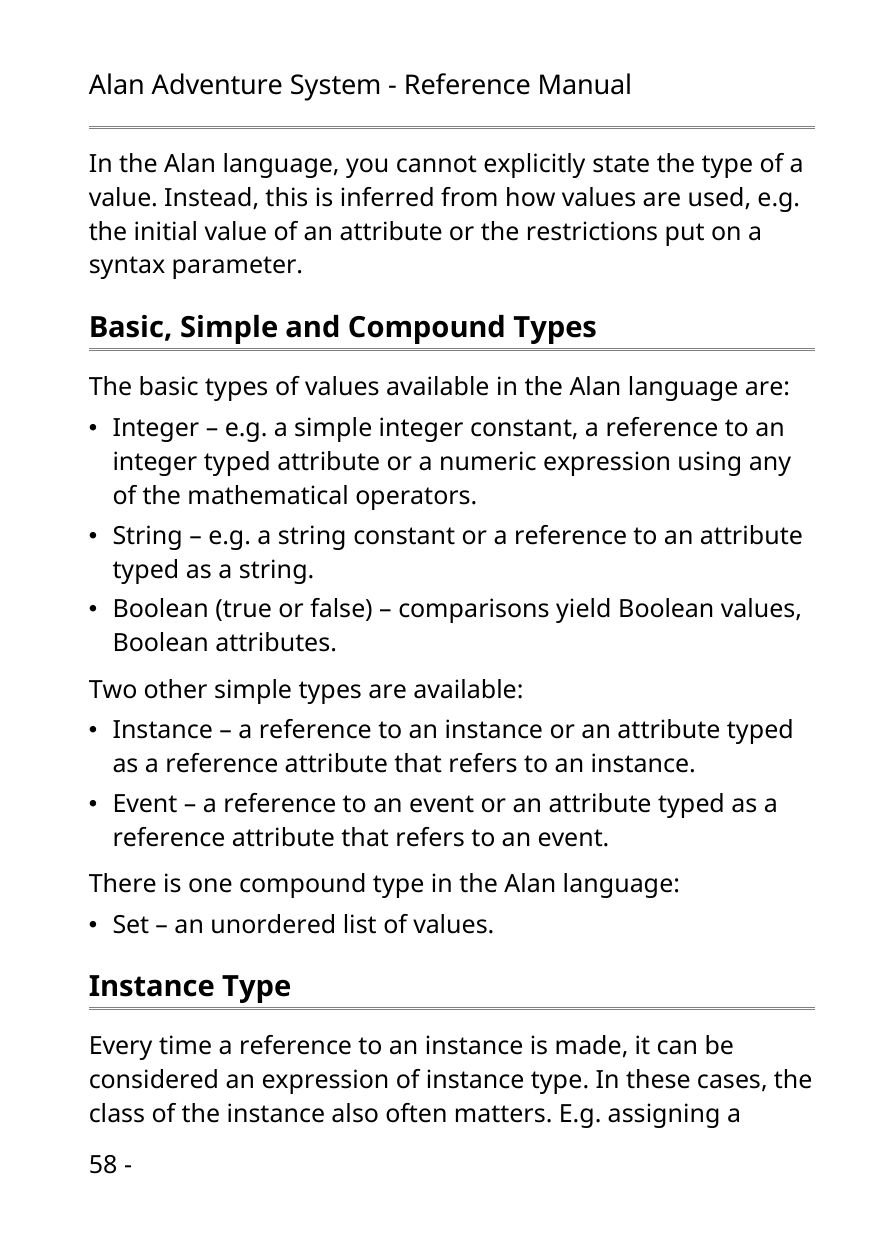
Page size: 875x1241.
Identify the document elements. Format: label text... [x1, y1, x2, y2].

list Integer – e.g. a simple integer constant, a reference to an integer typed attribute or a numeric expression using any of the mathematical operators. [88, 410, 815, 512]
list Set – an unordered list of values. [88, 907, 815, 941]
list Event – a reference to an event or an attribute typed as a reference attribute that refers to an event. [88, 786, 815, 854]
list Boolean (true or false) – comparisons yield Boolean values, Boolean attributes. [88, 591, 815, 659]
list String – e.g. a string constant or a reference to an attribute typed as a string. [88, 518, 815, 586]
text There is one compound type in the Alan language: [88, 866, 815, 900]
subtitle Basic, Simple and Compound Types [88, 307, 815, 351]
text The basic types of values available in the Alan language are: [88, 369, 815, 403]
list Instance – a reference to an instance or an attribute typed as a reference attribute that refers to an instance. [88, 712, 815, 780]
subtitle Instance Type [88, 966, 815, 1009]
text Every time a reference to an instance is made, it can be considered an expression of instance type. In these cases, the class of the instance also often matters. E.g. assigning a [88, 1028, 815, 1130]
text Two other simple types are available: [88, 672, 815, 706]
text In the Alan language, you cannot explicitly state the type of a value. Instead, this is inferred from how values are used, e.g. the initial value of an attribute or the restrictions put on a syntax parameter. [88, 146, 815, 281]
